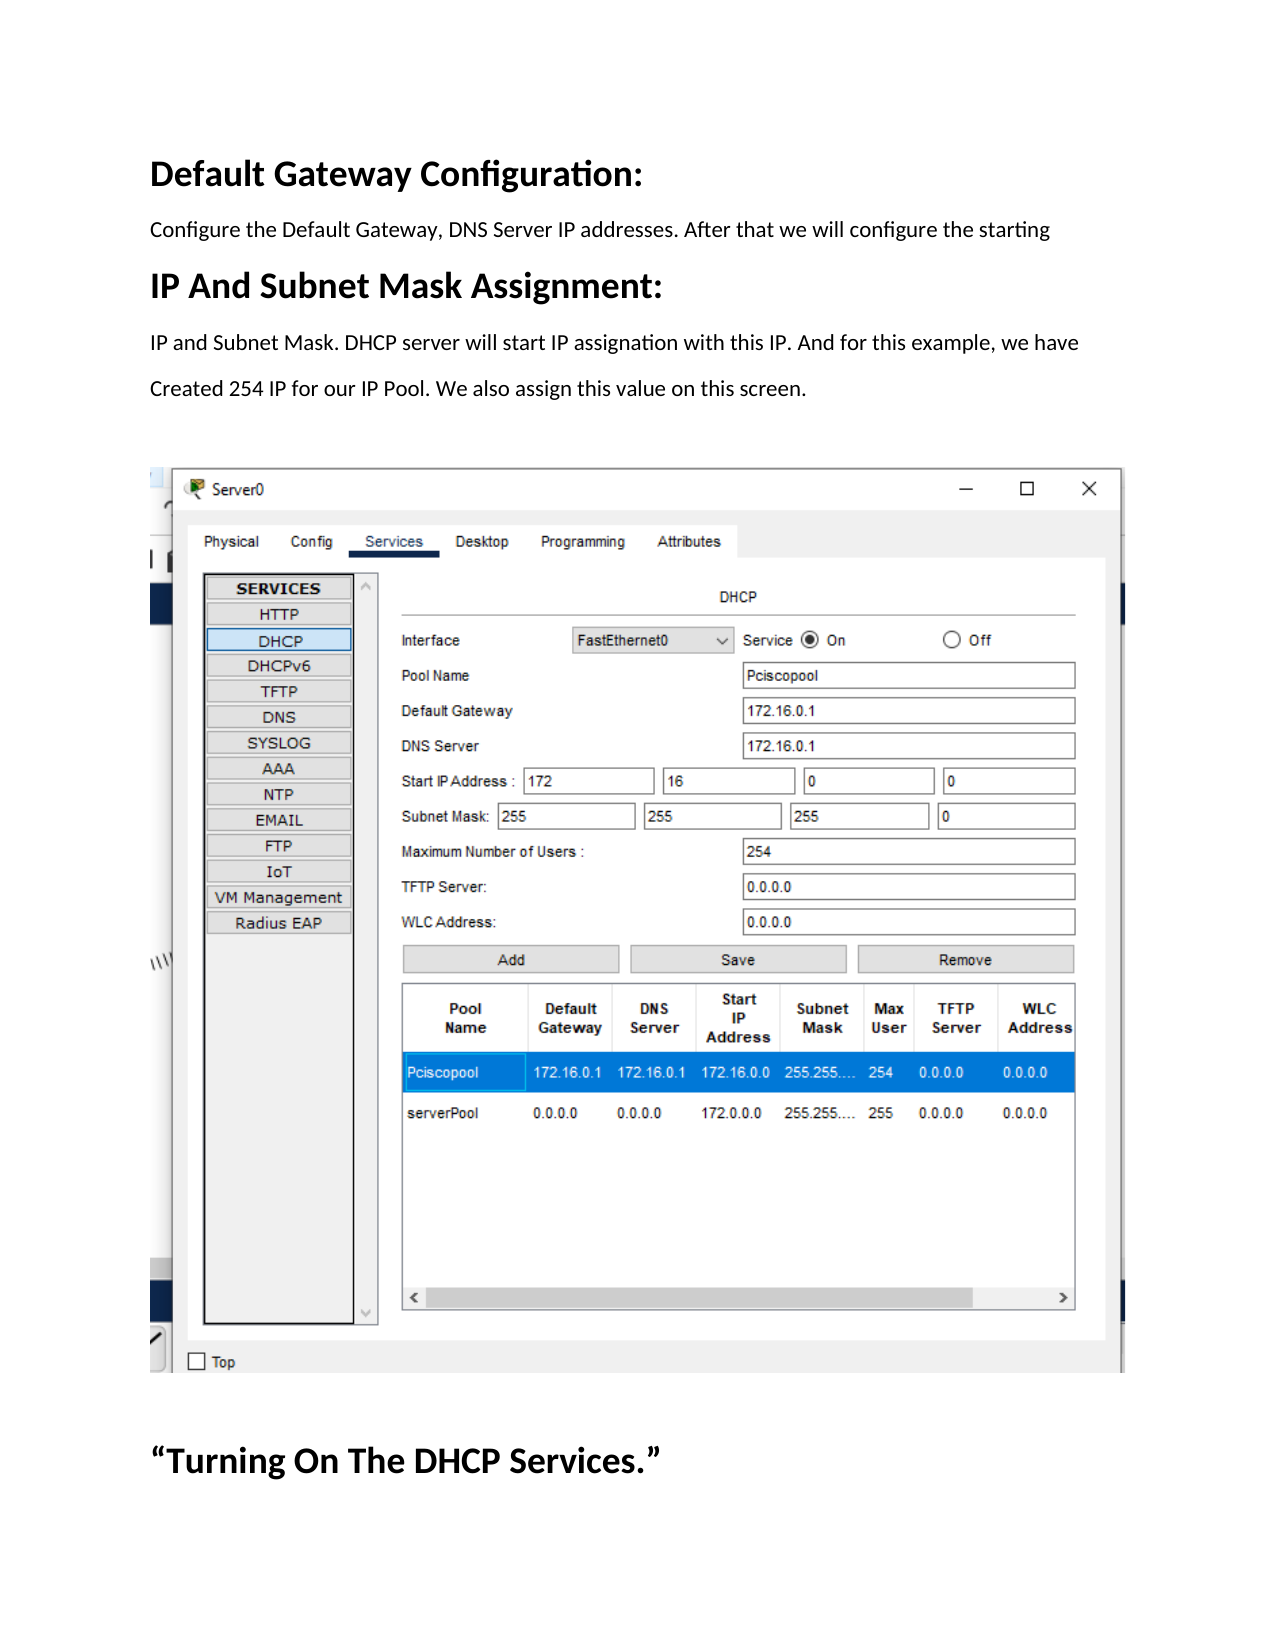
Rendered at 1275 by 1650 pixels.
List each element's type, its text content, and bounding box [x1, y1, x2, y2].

picture [150, 467, 1125, 1373]
text IP And Subnet Mask Assignment: [150, 262, 1125, 308]
text IP and Subnet Mask. DHCP server will start IP assignation with this IP. And for this example, we have [150, 328, 1125, 356]
text Configure the Default Gateway, DNS Server IP addresses. After that we will configure the starting [150, 216, 1125, 244]
text Created 254 IP for our IP Pool. We also assign this value on this screen. [150, 374, 1125, 402]
text “Turning On The DHCP Services.” [150, 1437, 1125, 1483]
text Default Gateway Configuration: [150, 150, 1125, 196]
